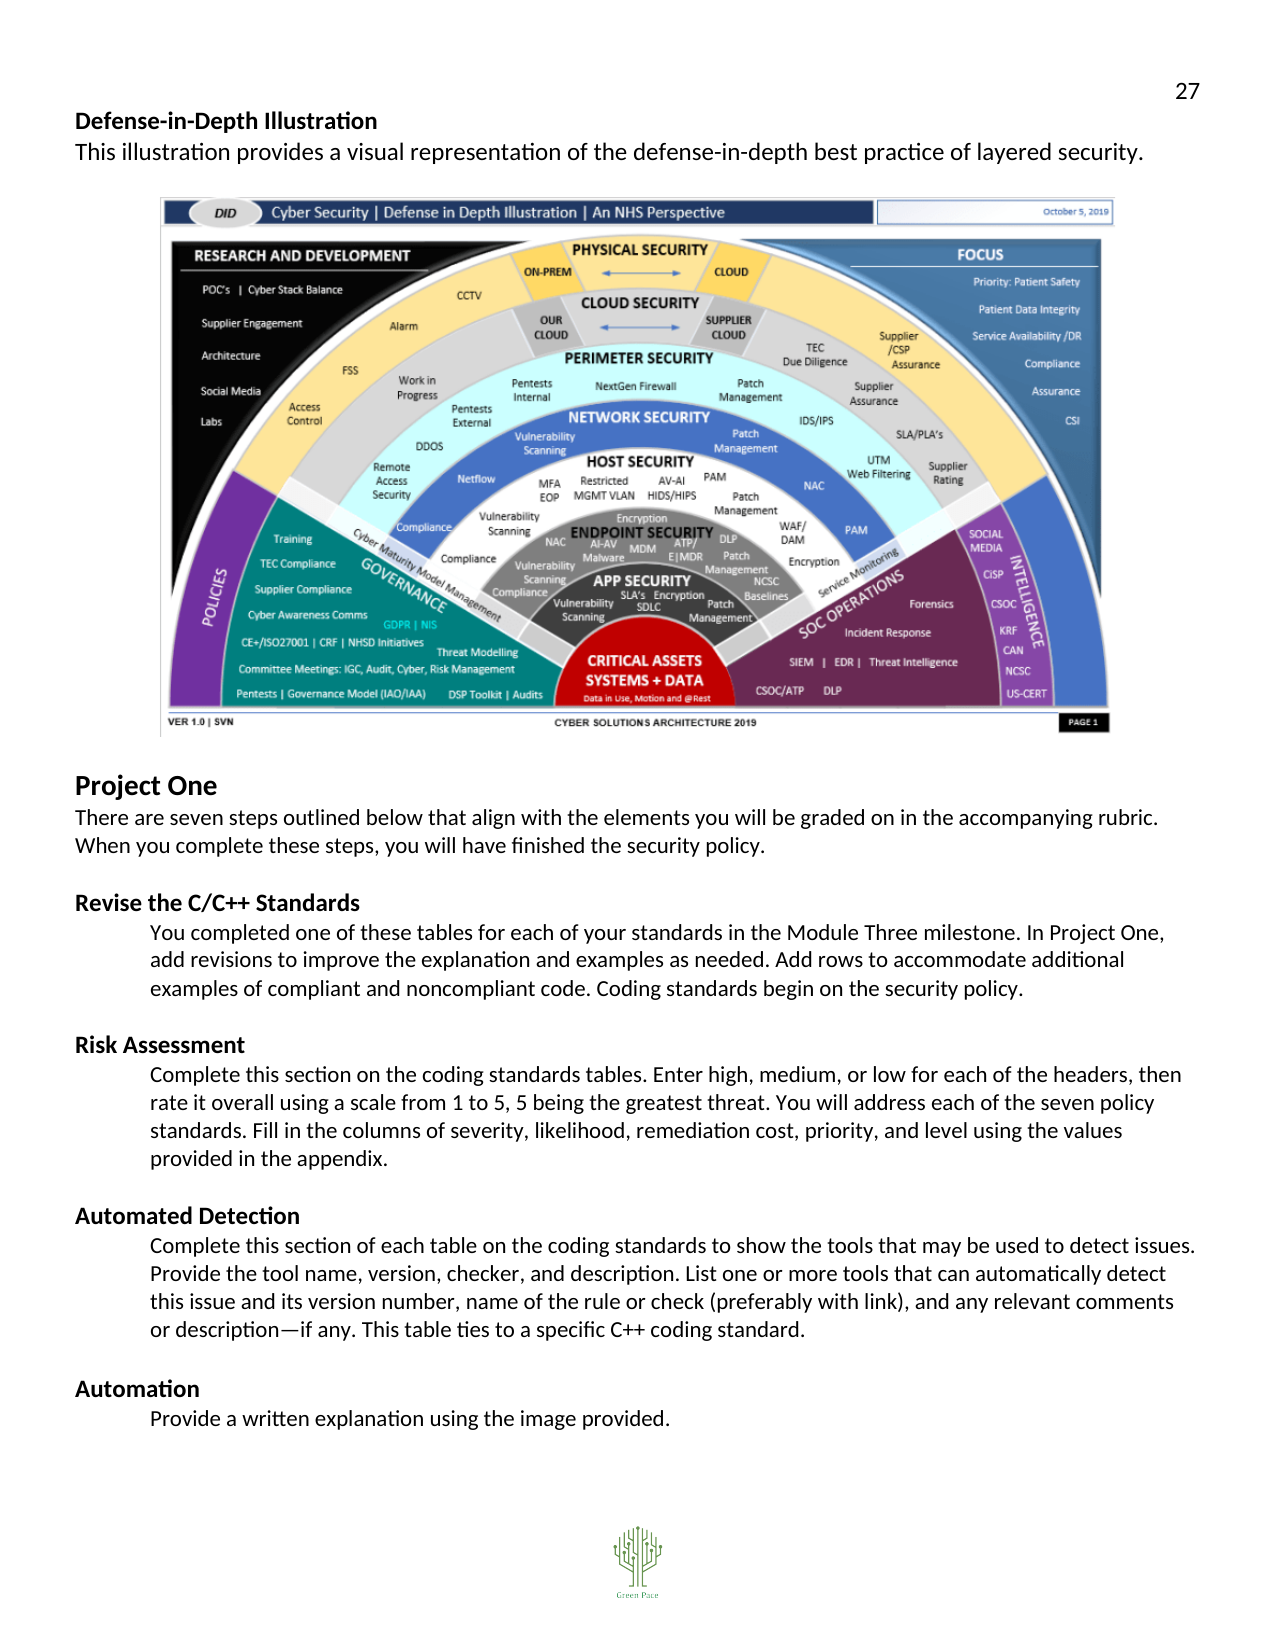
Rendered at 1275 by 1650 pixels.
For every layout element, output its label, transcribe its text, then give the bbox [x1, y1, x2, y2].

picture [605, 1521, 670, 1606]
subtitle Risk Assessment [75, 1030, 1200, 1060]
subtitle Automated Detection [75, 1200, 1200, 1231]
picture [159, 197, 1116, 737]
text This illustration provides a visual representation of the defense-in-depth best practice of layered security. [75, 136, 1200, 167]
subtitle Defense-in-Depth Illustration [75, 106, 1200, 136]
text There are seven steps outlined below that align with the elements you will be graded on in the accompanying rubric. When you complete these steps, you will have finished the security policy. [75, 803, 1200, 859]
text You completed one of these tables for each of your standards in the Module Three milestone. In Project One, add revisions to improve the explanation and examples as needed. Add rows to accommodate additional examples of compliant and noncompliant code. Coding standards begin on the security policy. [150, 918, 1200, 1002]
subtitle Revise the C/C++ Standards [75, 887, 1200, 918]
subtitle Automation [75, 1373, 1200, 1404]
subtitle Project One [75, 767, 1200, 803]
text Complete this section of each table on the coding standards to show the tools that may be used to detect issues. Provide the tool name, version, checker, and description. List one or more tools that can automatically detect this issue and its version number, name of the rule or check (preferably with link), and any relevant comments or description—if any. This table ties to a specific C++ coding standard. [150, 1231, 1200, 1343]
text Complete this section on the coding standards tables. Enter high, medium, or low for each of the headers, then rate it overall using a scale from 1 to 5, 5 being the greatest threat. You will address each of the seven policy standards. Fill in the columns of severity, likelihood, remediation cost, priority, and level using the values provided in the appendix. [150, 1060, 1200, 1172]
text Provide a written explanation using the image provided. [150, 1404, 1200, 1432]
